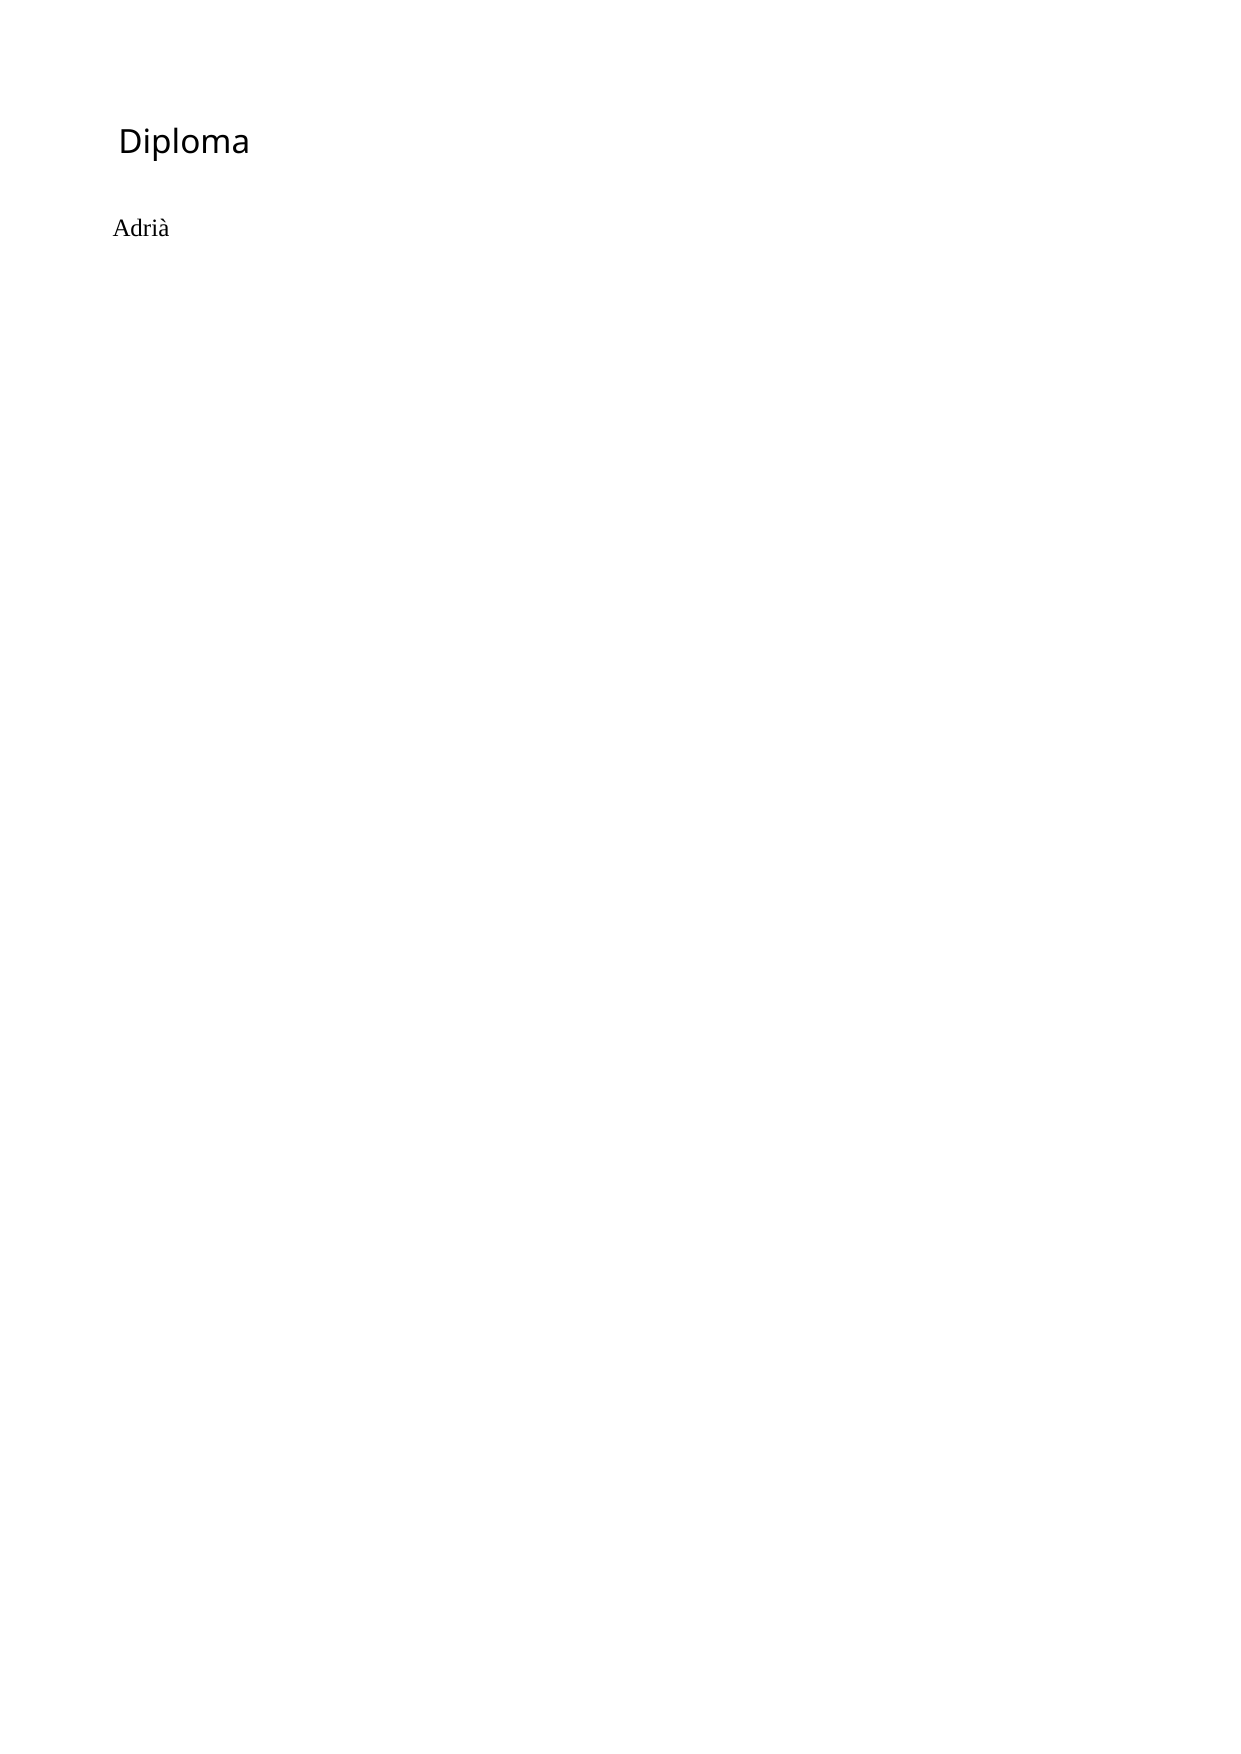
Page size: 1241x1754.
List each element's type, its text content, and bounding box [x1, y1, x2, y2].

text Adrià [112, 213, 555, 241]
text Diploma [118, 118, 1122, 163]
